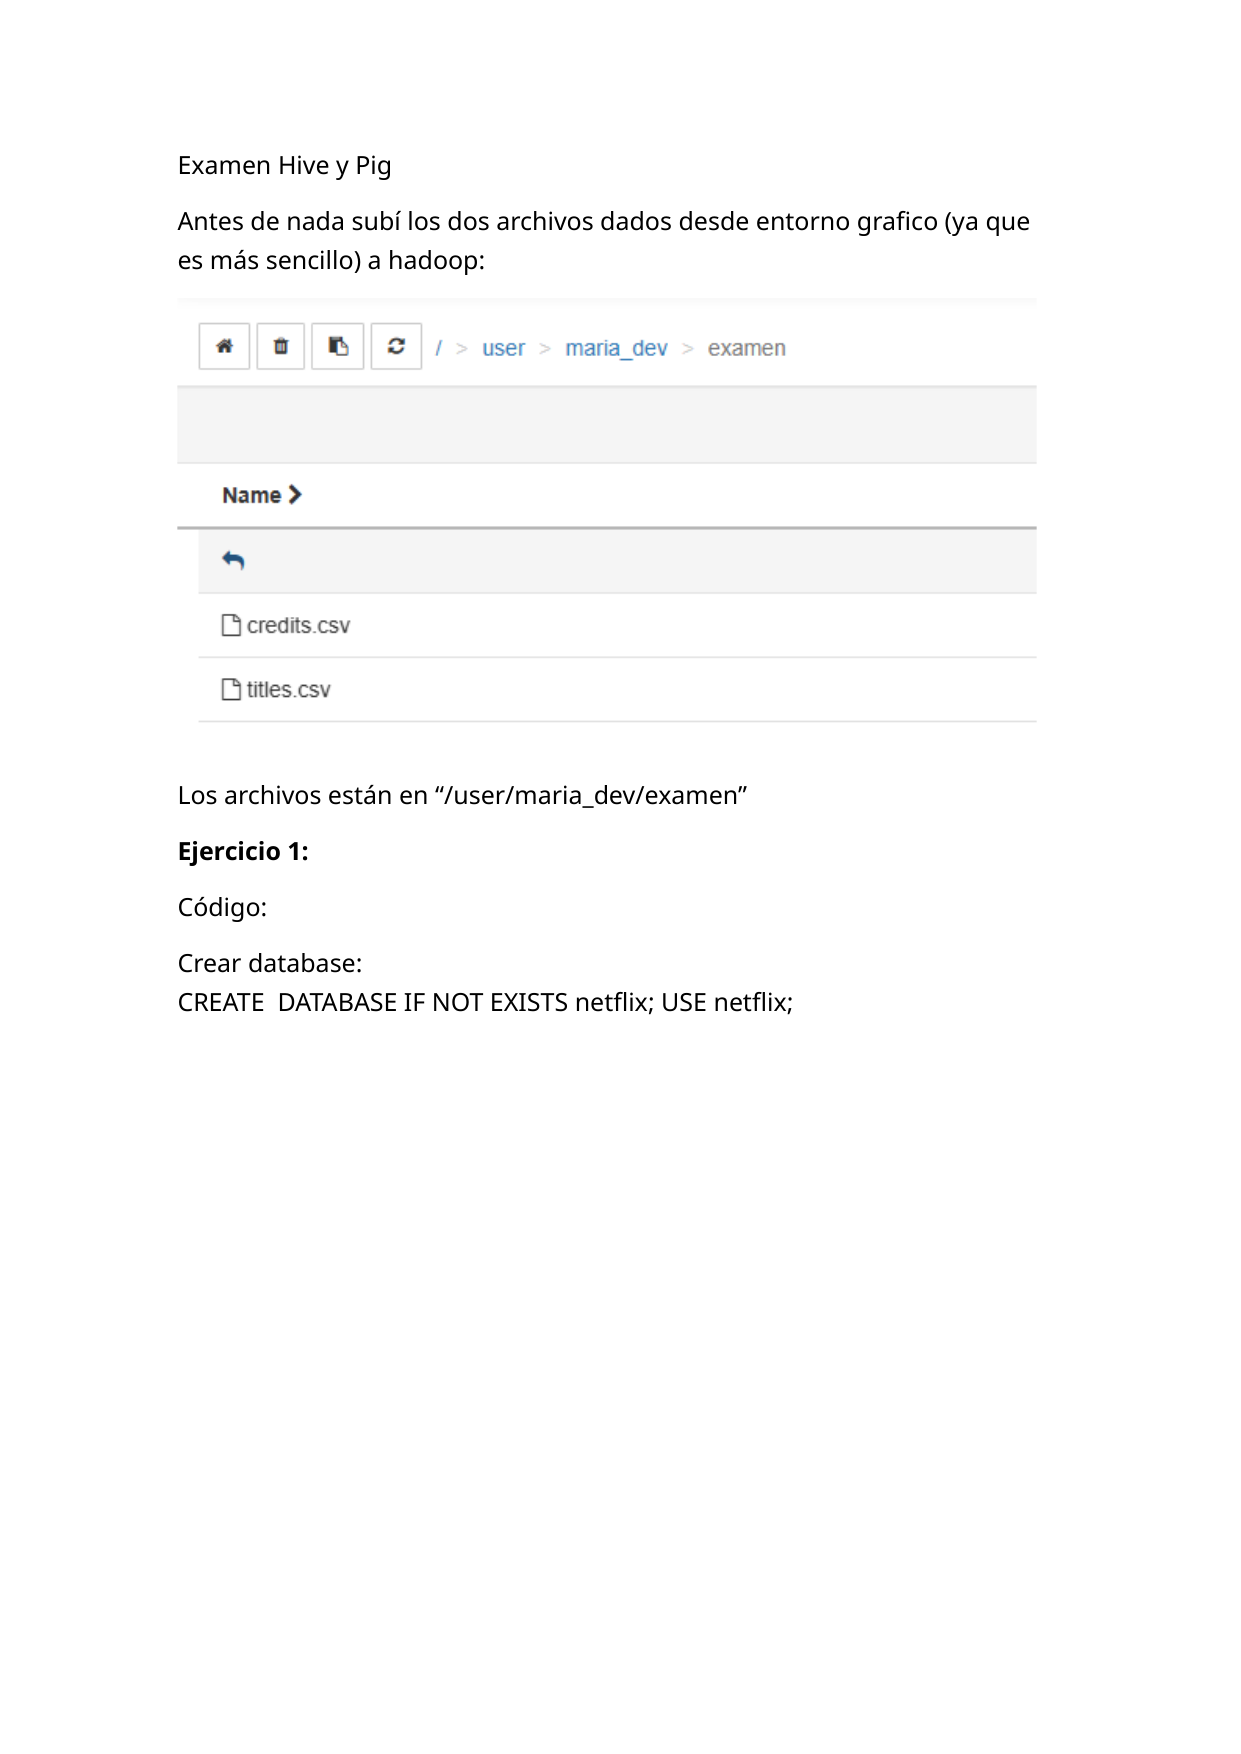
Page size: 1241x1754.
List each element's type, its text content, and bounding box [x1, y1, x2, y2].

text Antes de nada subí los dos archivos dados desde entorno grafico (ya que es más sencillo) a hadoop: [177, 203, 1063, 277]
text Los archivos están en “/user/maria_dev/examen” [177, 778, 1063, 812]
text Código: [177, 890, 1063, 924]
text Ejercicio 1: [177, 834, 1063, 868]
text Crear database: CREATE DATABASE IF NOT EXISTS netflix; USE netflix; [177, 946, 1063, 1019]
text Examen Hive y Pig [177, 148, 1063, 182]
